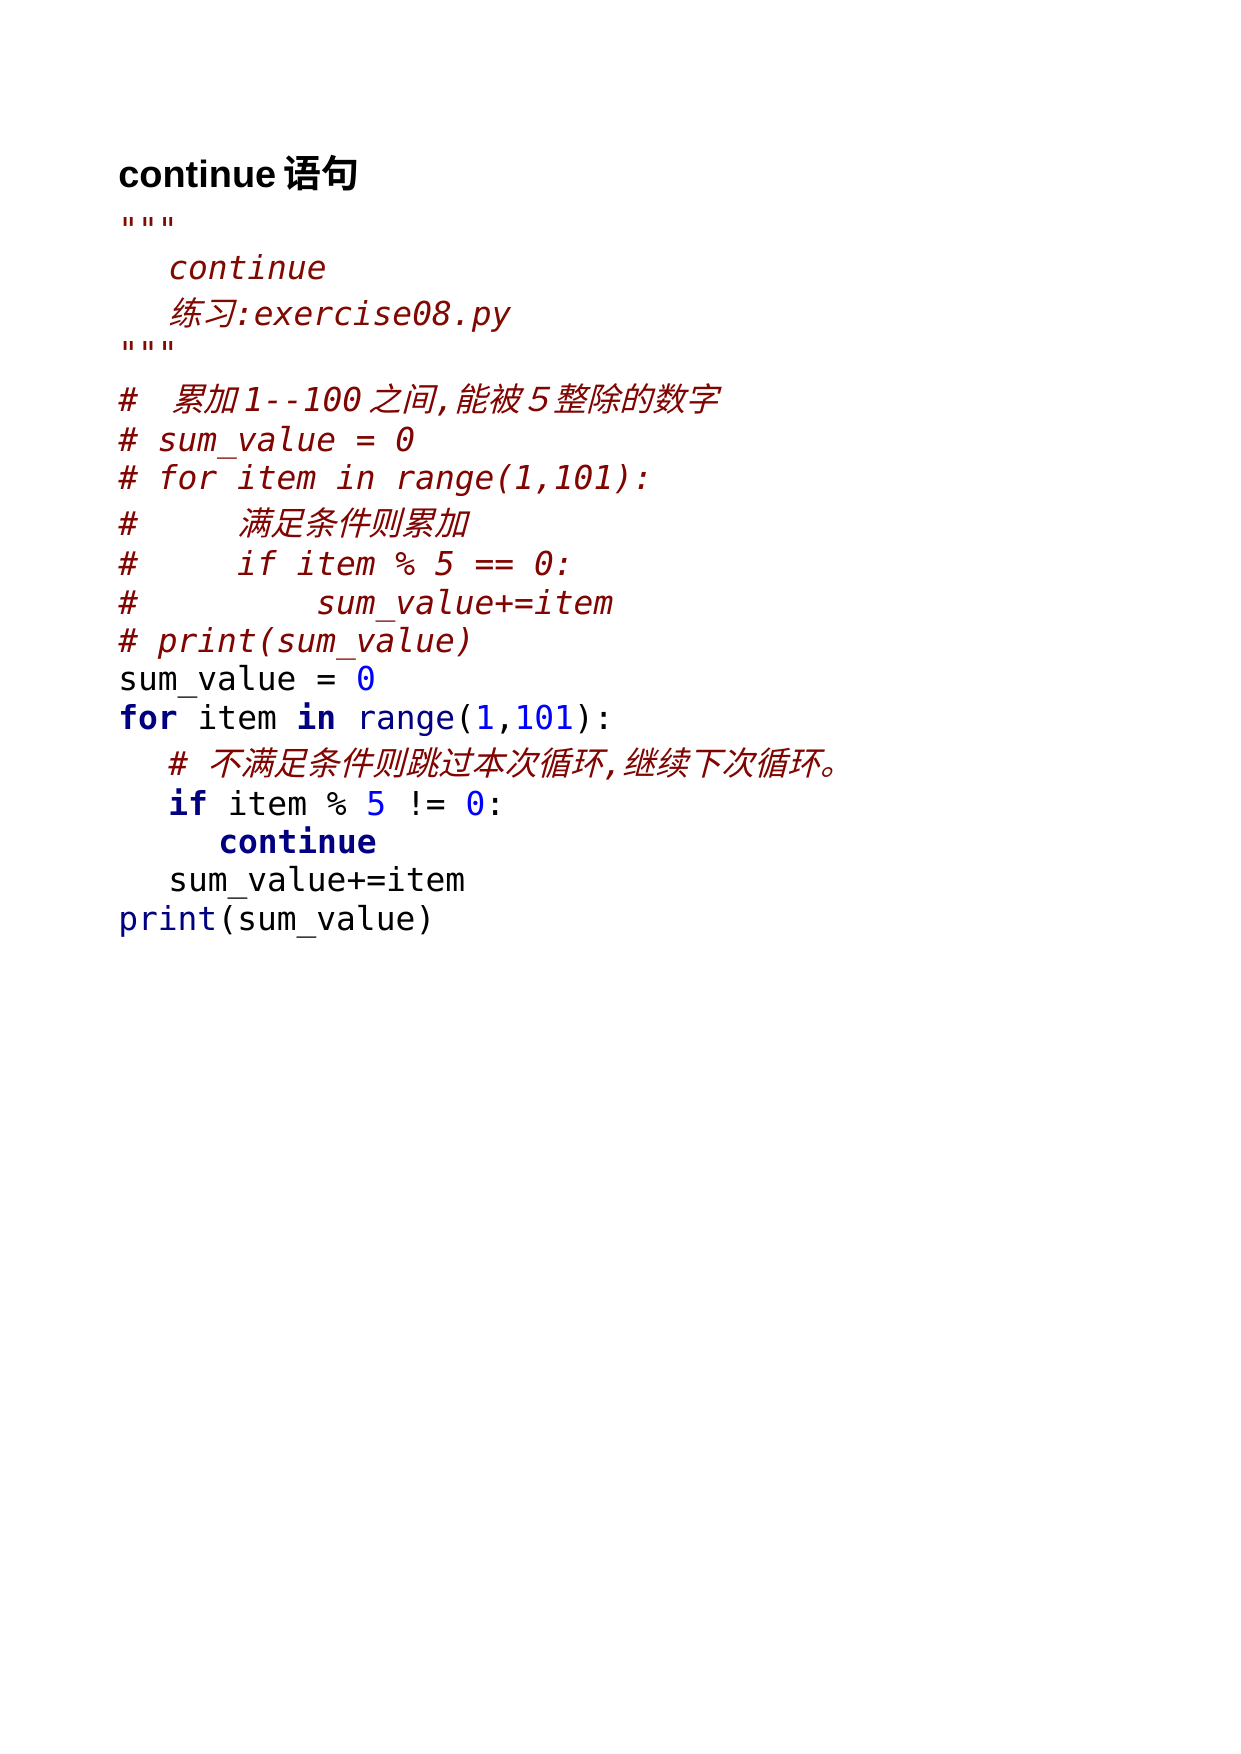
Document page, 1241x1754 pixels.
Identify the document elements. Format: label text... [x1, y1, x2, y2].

text # sum_value+=item [118, 584, 1122, 622]
text # 累加1--100之间,能被５整除的数字 [118, 373, 1122, 421]
text continue [118, 249, 1122, 287]
text # for item in range(1,101): [118, 459, 1122, 498]
text sum_value = 0 [118, 660, 1122, 699]
text print(sum_value) [118, 900, 1122, 938]
text sum_value+=item [118, 861, 1122, 900]
text 练习:exercise08.py [118, 287, 1122, 335]
text # sum_value = 0 [118, 421, 1122, 459]
text """ [118, 211, 1122, 249]
text # 满足条件则累加 [118, 498, 1122, 545]
text if item % 5 != 0: [118, 785, 1122, 823]
text # if item % 5 == 0: [118, 545, 1122, 584]
text """ [118, 335, 1122, 373]
text continue [118, 823, 1122, 861]
subtitle continue语句 [118, 143, 1122, 198]
text # print(sum_value) [118, 622, 1122, 660]
text # 不满足条件则跳过本次循环,继续下次循环。 [118, 737, 1122, 785]
text for item in range(1,101): [118, 699, 1122, 737]
